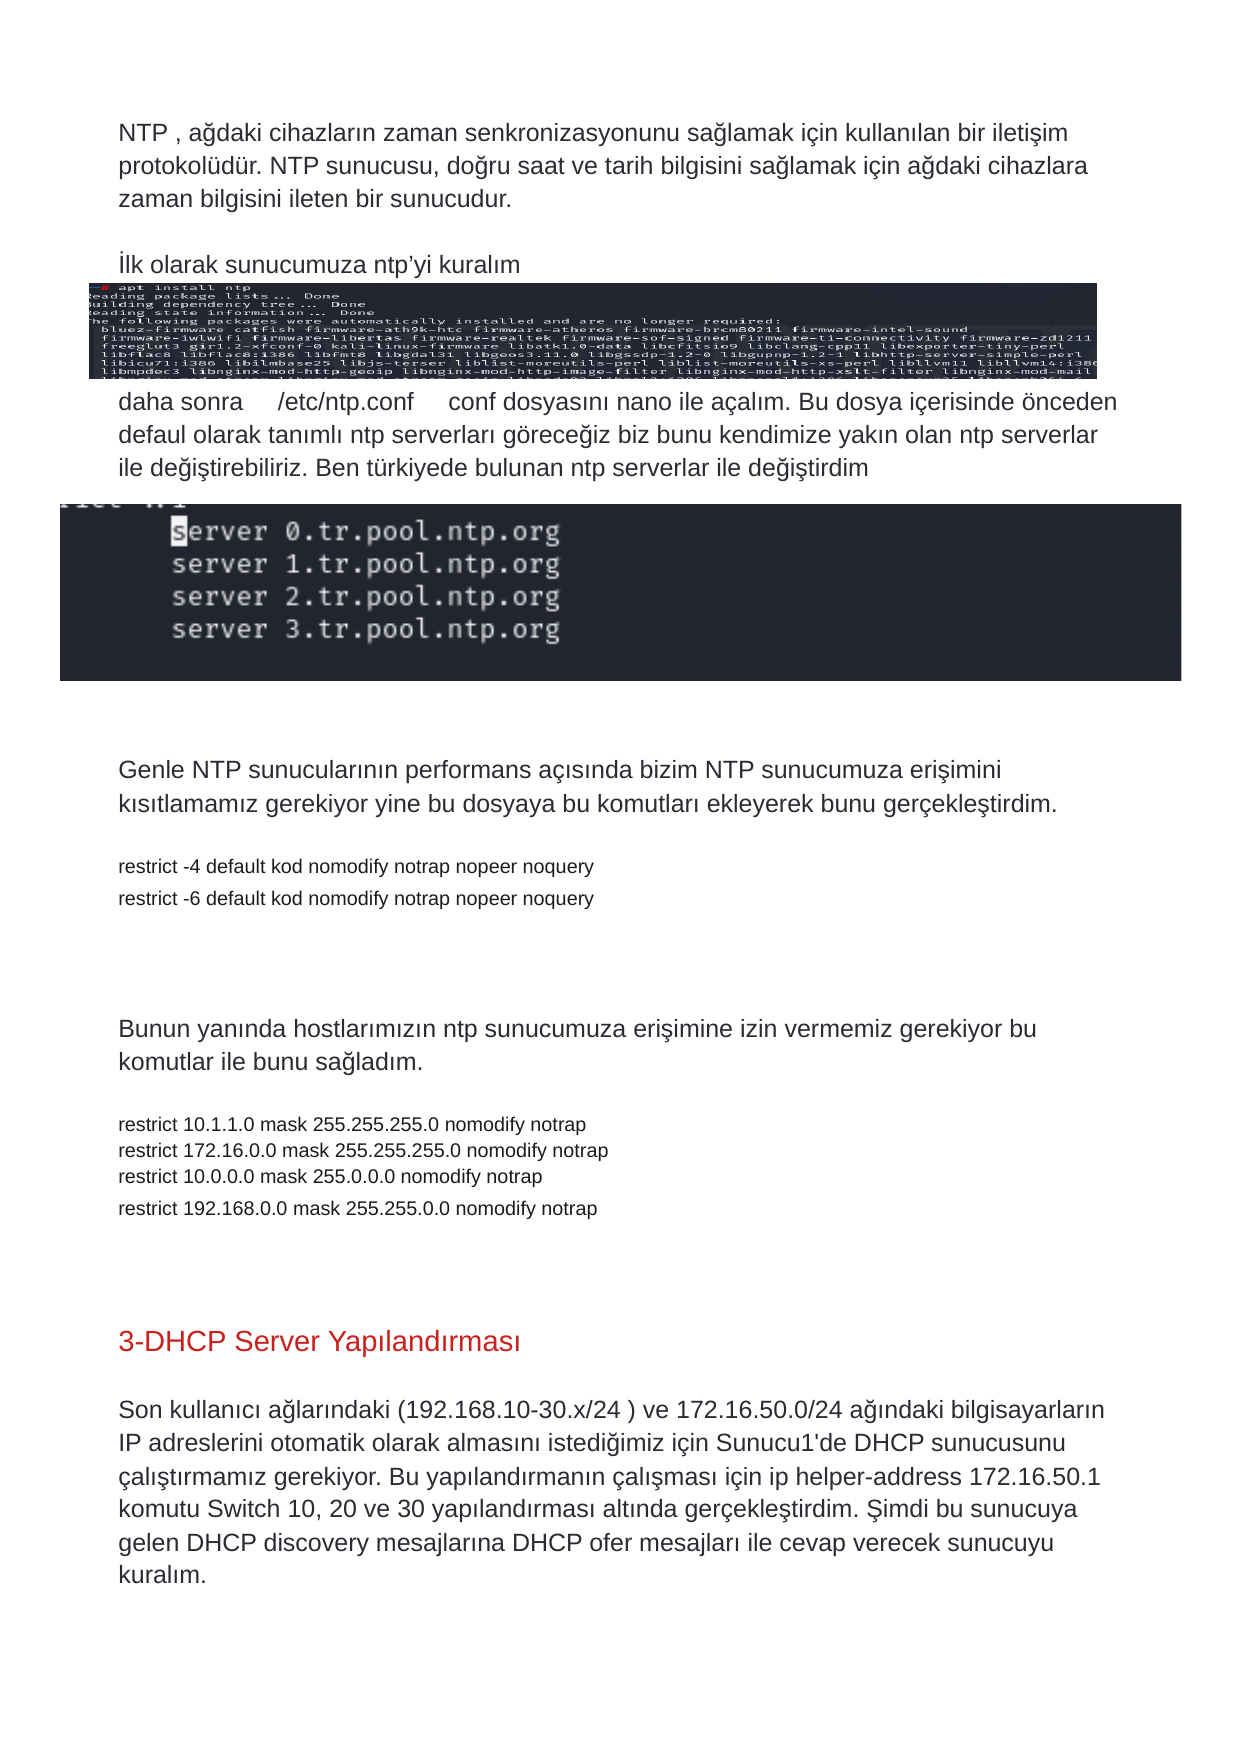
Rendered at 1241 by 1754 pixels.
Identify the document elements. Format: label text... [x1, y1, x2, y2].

text NTP , ağdaki cihazların zaman senkronizasyonunu sağlamak için kullanılan bir iletişim protokolüdür. NTP sunucusu, doğru saat ve tarih bilgisini sağlamak için ağdaki cihazlara zaman bilgisini ileten bir sunucudur. [118, 118, 1122, 213]
picture [60, 504, 1182, 681]
text restrict -4 default kod nomodify notrap nopeer noquery restrict -6 default kod nomodify notrap nopeer noquery [118, 854, 1122, 910]
text Genle NTP sunucularının performans açısında bizim NTP sunucumuza erişimini kısıtlamamız gerekiyor yine bu dosyaya bu komutları ekleyerek bunu gerçekleştirdim. [118, 756, 1122, 817]
text Son kullanıcı ağlarındaki (192.168.10-30.x/24 ) ve 172.16.50.0/24 ağındaki bilgisayarların IP adreslerini otomatik olarak almasını istediğimiz için Sunucu1'de DHCP sunucusunu çalıştırmamız gerekiyor. Bu yapılandırmanın çalışması için ip helper-address 172.16.50.1 komutu Switch 10, 20 ve 30 yapılandırması altında gerçekleştirdim. Şimdi bu sunucuya gelen DHCP discovery mesajlarına DHCP ofer mesajları ile cevap verecek sunucuyu kuralım. [118, 1395, 1122, 1589]
text Bunun yanında hostlarımızın ntp sunucumuza erişimine izin vermemiz gerekiyor bu komutlar ile bunu sağladım. [118, 1014, 1122, 1075]
text 3-DHCP Server Yapılandırması [118, 1324, 1122, 1357]
text daha sonra /etc/ntp.conf conf dosyasını nano ile açalım. Bu dosya içerisinde önceden defaul olarak tanımlı ntp serverları göreceğiz biz bunu kendimize yakın olan ntp serverlar ile değiştirebiliriz. Ben türkiyede bulunan ntp serverlar ile değiştirdim [118, 283, 1122, 482]
picture [89, 283, 1087, 379]
text İlk olarak sunucumuza ntp’yi kuralım [118, 250, 1122, 279]
text restrict 10.1.1.0 mask 255.255.255.0 nomodify notrap restrict 172.16.0.0 mask 255.255.255.0 nomodify notrap restrict 10.0.0.0 mask 255.0.0.0 nomodify notrap restrict 192.168.0.0 mask 255.255.0.0 nomodify notrap [118, 1113, 1122, 1221]
